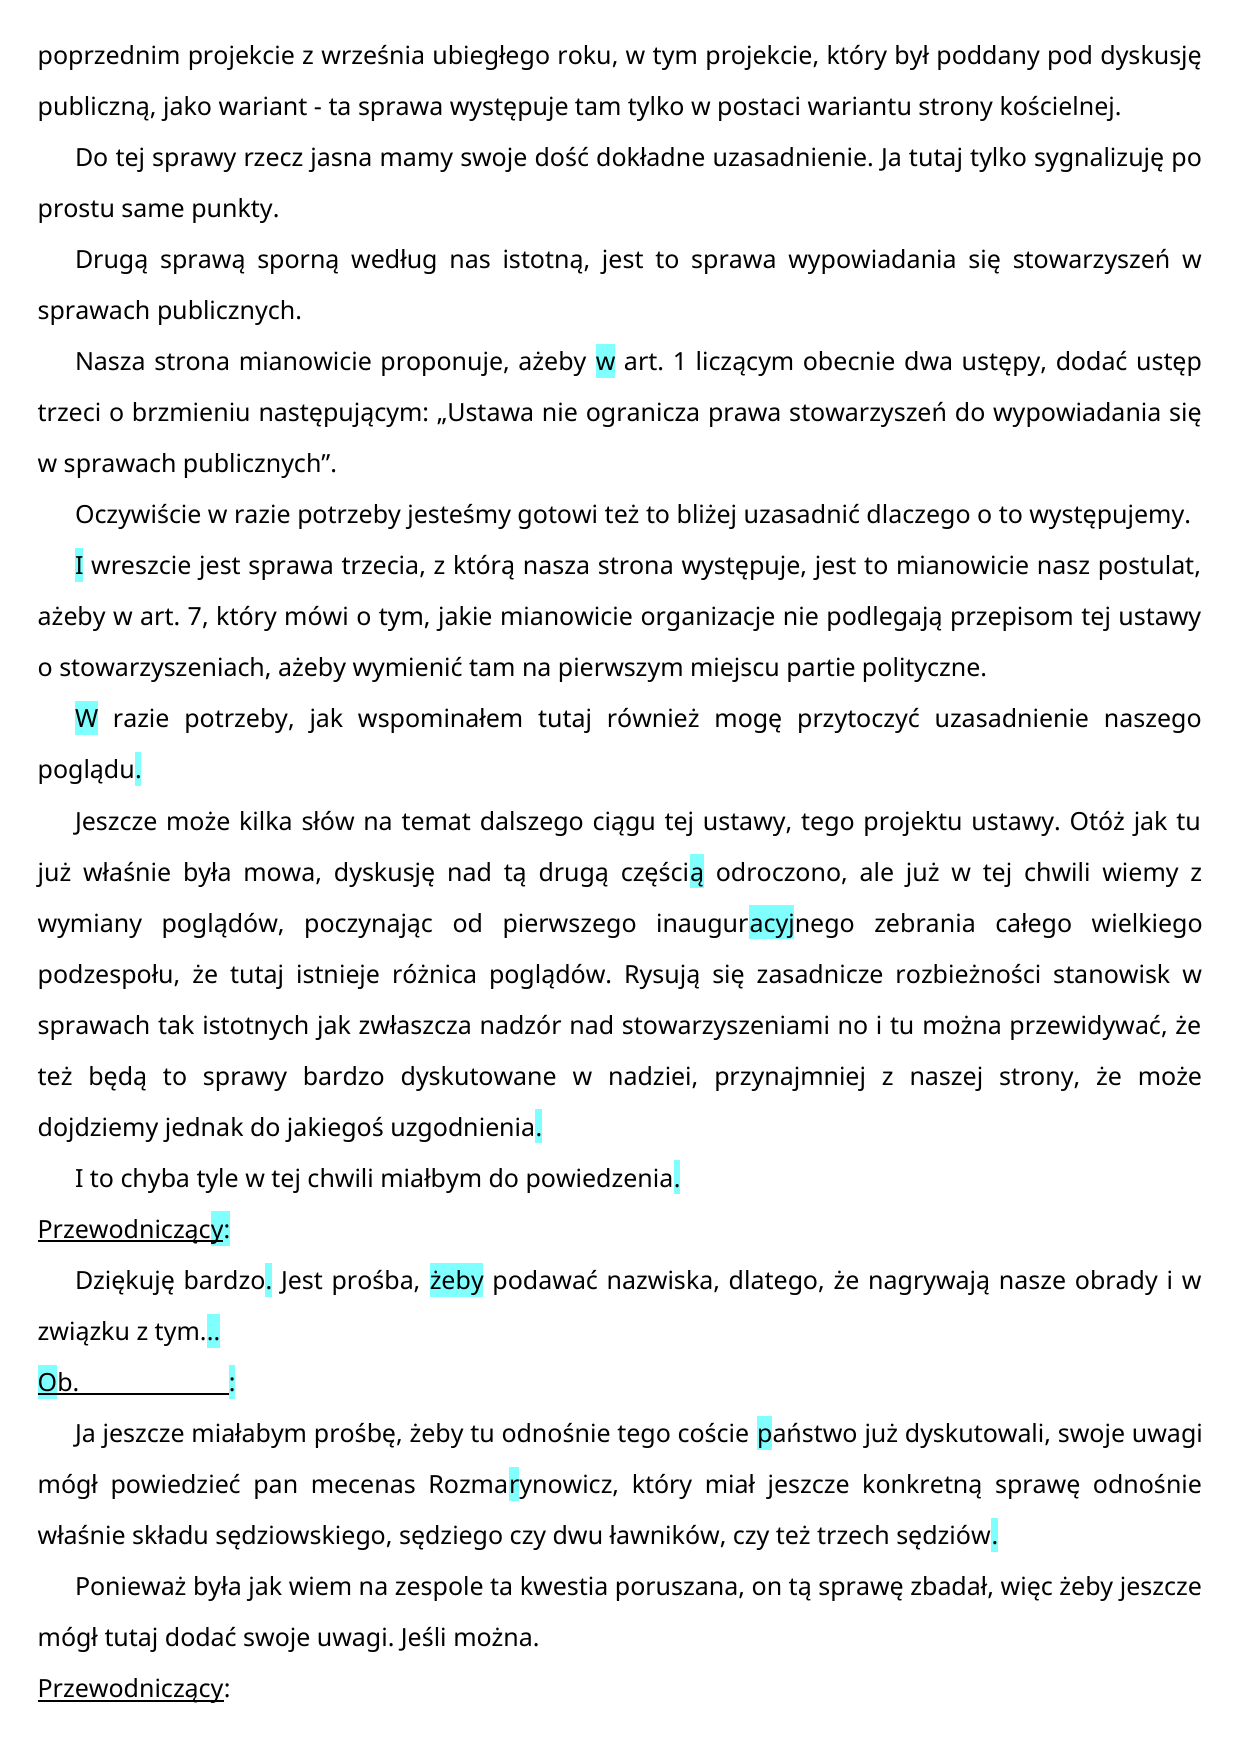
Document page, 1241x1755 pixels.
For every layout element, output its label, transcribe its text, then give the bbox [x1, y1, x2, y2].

text Przewodniczący: [37, 1211, 1203, 1246]
text Oczywiście w razie potrzeby jesteśmy gotowi też to bliżej uzasadnić dlaczego o to występujemy. [37, 497, 1203, 531]
text I to chyba tyle w tej chwili miałbym do powiedzenia. [37, 1160, 1203, 1194]
text poprzednim projekcie z września ubiegłego roku, w tym projekcie, który był poddany pod dyskusję publiczną, jako wariant - ta sprawa występuje tam tylko w postaci wariantu strony kościelnej. [37, 37, 1203, 123]
text Ja jeszcze miałabym prośbę, żeby tu odnośnie tego coście państwo już dyskutowali, swoje uwagi mógł powiedzieć pan mecenas Rozmarynowicz, który miał jeszcze konkretną sprawę odnośnie właśnie składu sędziowskiego, sędziego czy dwu ławników, czy też trzech sędziów. [37, 1416, 1203, 1552]
text Ponieważ była jak wiem na zespole ta kwestia poruszana, on tą sprawę zbadał, więc żeby jeszcze mógł tutaj dodać swoje uwagi. Jeśli można. [37, 1569, 1203, 1654]
text Przewodniczący: [37, 1671, 1203, 1705]
text W razie potrzeby, jak wspominałem tutaj również mogę przytoczyć uzasadnienie naszego poglądu. [37, 701, 1203, 786]
text Do tej sprawy rzecz jasna mamy swoje dość dokładne uzasadnienie. Ja tutaj tylko sygnalizuję po prostu same punkty. [37, 139, 1203, 225]
text I wreszcie jest sprawa trzecia, z którą nasza strona występuje, jest to mianowicie nasz postulat, ażeby w art. 7, który mówi o tym, jakie mianowicie organizacje nie podlegają przepisom tej ustawy o stowarzyszeniach, ażeby wymienić tam na pierwszym miejscu partie polityczne. [37, 548, 1203, 684]
text Dziękuję bardzo. Jest prośba, żeby podawać nazwiska, dlatego, że nagrywają nasze obrady i w związku z tym... [37, 1262, 1203, 1348]
text Drugą sprawą sporną według nas istotną, jest to sprawa wypowiadania się stowarzyszeń w sprawach publicznych. [37, 242, 1203, 327]
text Jeszcze może kilka słów na temat dalszego ciągu tej ustawy, tego projektu ustawy. Otóż jak tu już właśnie była mowa, dyskusję nad tą drugą częścią odroczono, ale już w tej chwili wiemy z wymiany poglądów, poczynając od pierwszego inauguracyjnego zebrania całego wielkiego podzespołu, że tutaj istnieje różnica poglądów. Rysują się zasadnicze rozbieżności stanowisk w sprawach tak istotnych jak zwłaszcza nadzór nad stowarzyszeniami no i tu można przewidywać, że też będą to sprawy bardzo dyskutowane w nadziei, przynajmniej z naszej strony, że może dojdziemy jednak do jakiegoś uzgodnienia. [37, 803, 1203, 1143]
text Ob. : [37, 1364, 1203, 1399]
text Nasza strona mianowicie proponuje, ażeby w art. 1 liczącym obecnie dwa ustępy, dodać ustęp trzeci o brzmieniu następującym: „Ustawa nie ogranicza prawa stowarzyszeń do wypowiadania się w sprawach publicznych”. [37, 344, 1203, 480]
